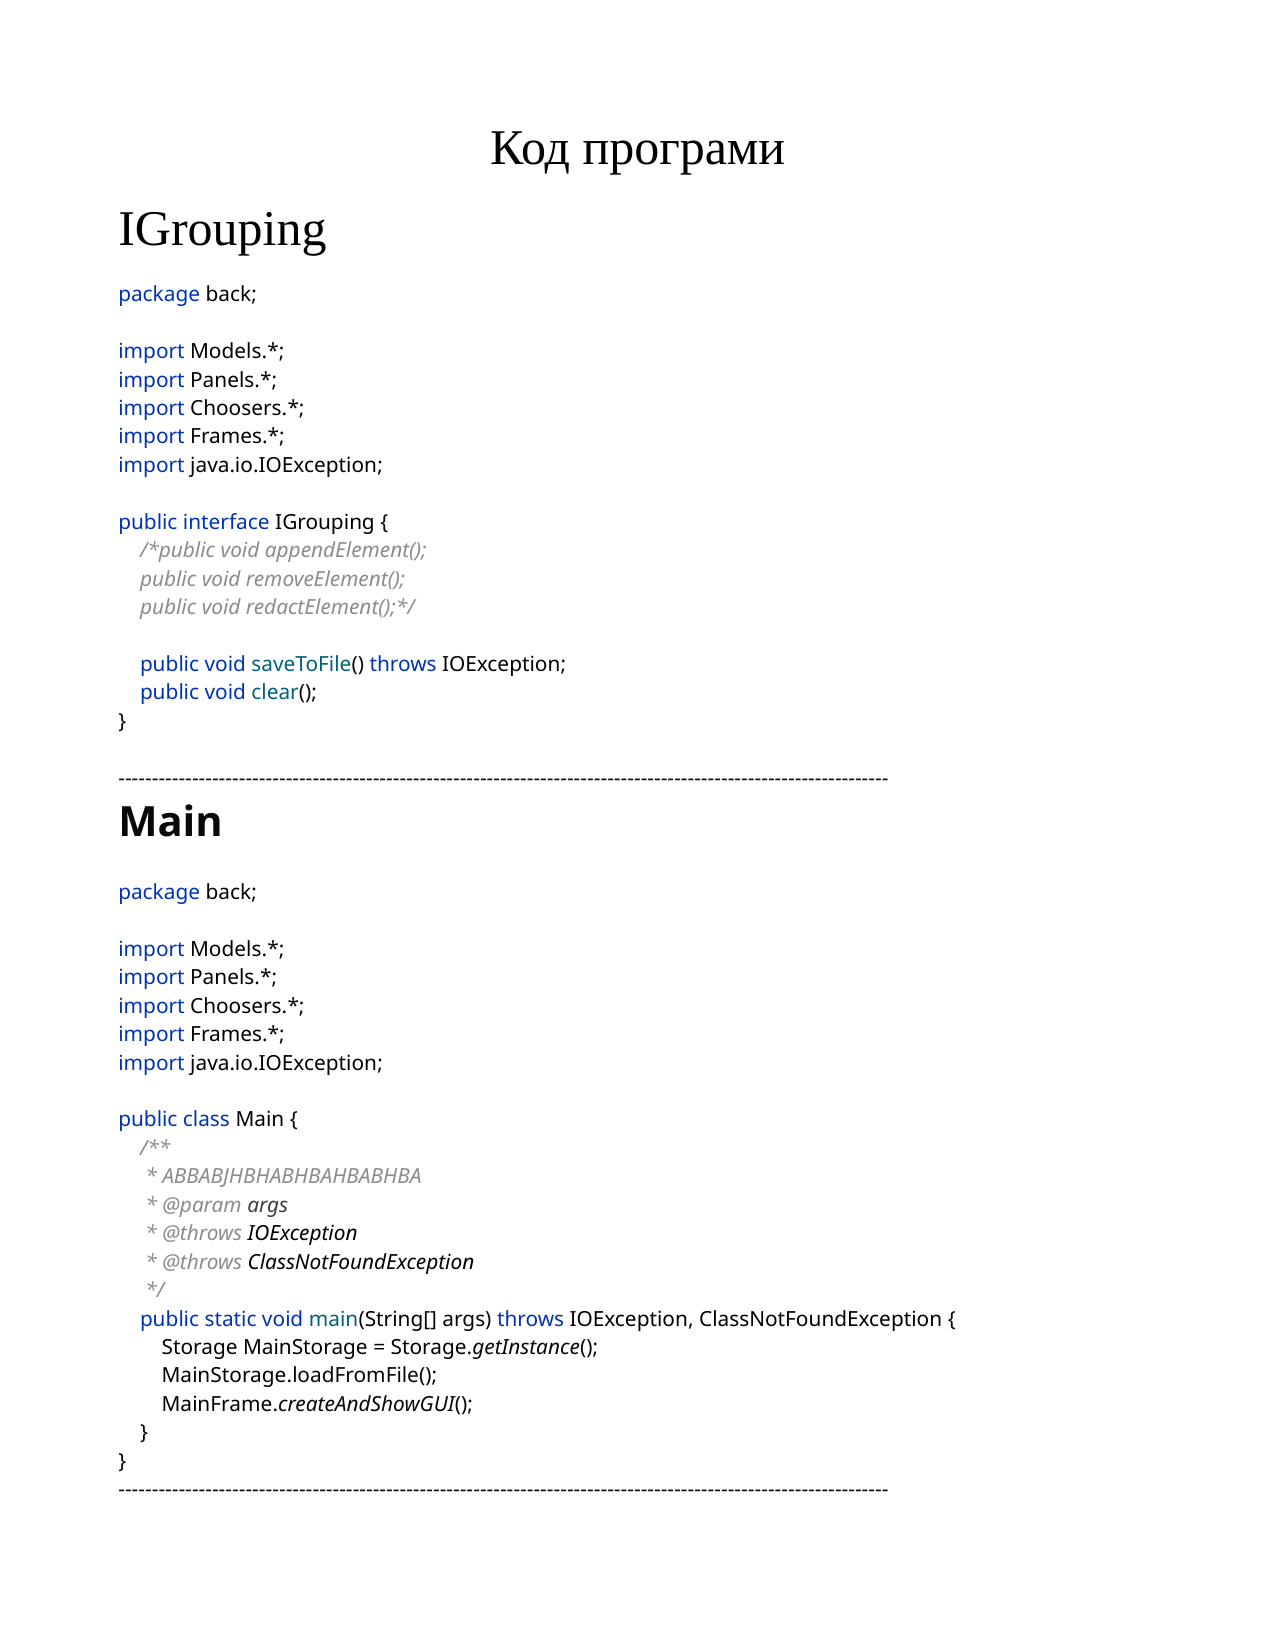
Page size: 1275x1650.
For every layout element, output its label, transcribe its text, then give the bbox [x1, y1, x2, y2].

text package back; import Models.*; import Panels.*; import Choosers.*; import Frames.*; import java.io.IOException; public interface IGrouping { /*public void appendElement(); public void removeElement(); public void redactElement();*/ public void saveToFile() throws IOException; public void clear(); } [118, 279, 1157, 763]
text IGrouping [118, 199, 1157, 256]
text Main [118, 792, 1157, 848]
text package back; import Models.*; import Panels.*; import Choosers.*; import Frames.*; import java.io.IOException; public class Main { /** * ABBABJHBHABHBAHBABHBA * @param args * @throws IOException * @throws ClassNotFoundException */ public static void main(String[] args) throws IOException, ClassNotFoundException { Storage MainStorage = Storage.getInstance(); MainStorage.loadFromFile(); MainFrame.createAndShowGUI(); } } [118, 877, 1157, 1474]
text ------------------------------------------------------------------------------------------------------------------- [118, 1474, 1157, 1503]
text Код програми [118, 118, 1157, 176]
text ------------------------------------------------------------------------------------------------------------------- [118, 763, 1157, 792]
